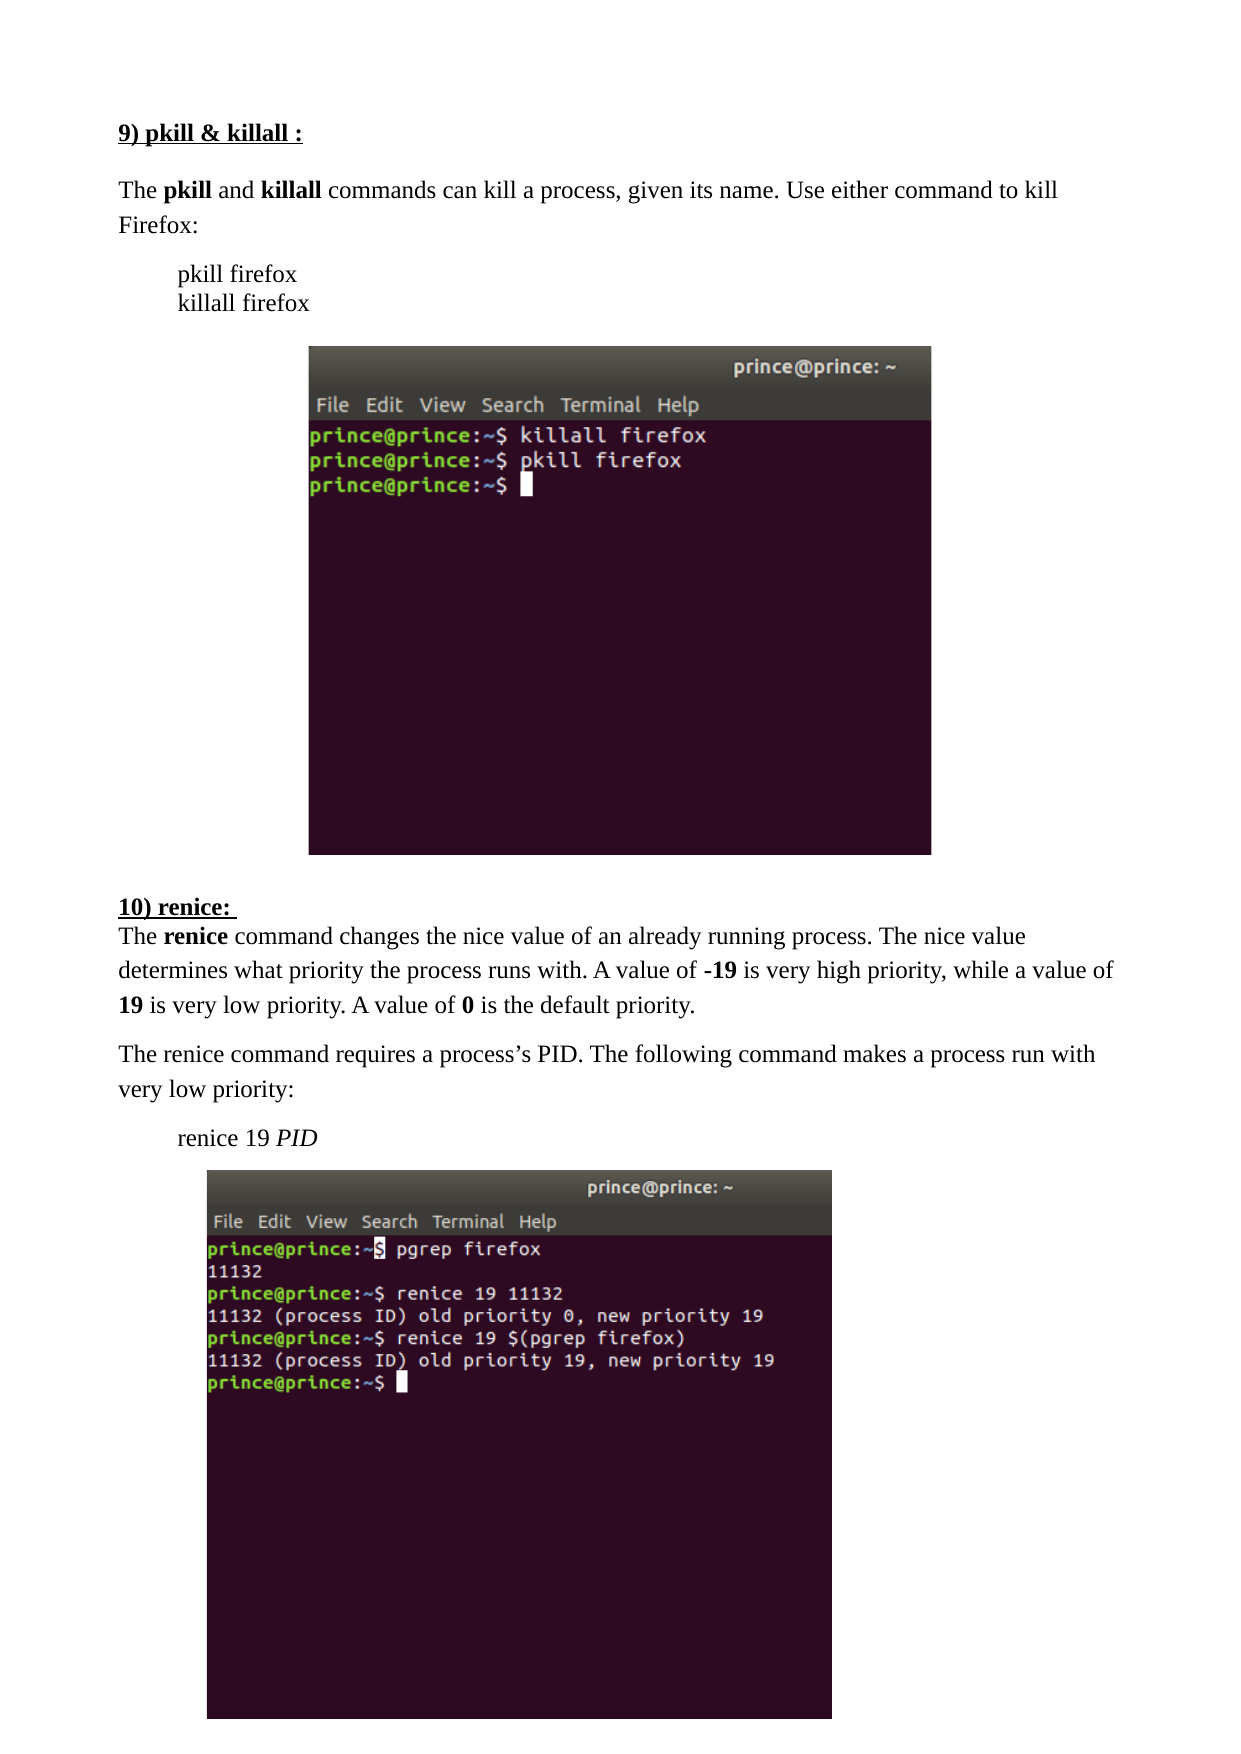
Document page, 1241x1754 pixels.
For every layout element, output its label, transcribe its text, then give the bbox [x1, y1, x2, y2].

text The renice command requires a process’s PID. The following command makes a process run with very low priority: [118, 1039, 1122, 1102]
picture [308, 346, 932, 855]
text The renice command changes the nice value of an already running process. The nice value determines what priority the process runs with. A value of -19 is very high priority, while a value of 19 is very low priority. A value of 0 is the default priority. [118, 921, 1122, 1019]
picture [206, 1170, 832, 1719]
text The pkill and killall commands can kill a process, given its name. Use either command to kill Firefox: [118, 176, 1122, 239]
text renice 19 PID [177, 1123, 1063, 1151]
text 10) renice: [118, 892, 1122, 921]
text pkill firefox killall firefox [177, 259, 1063, 317]
text 9) pkill & killall : [118, 118, 1122, 147]
